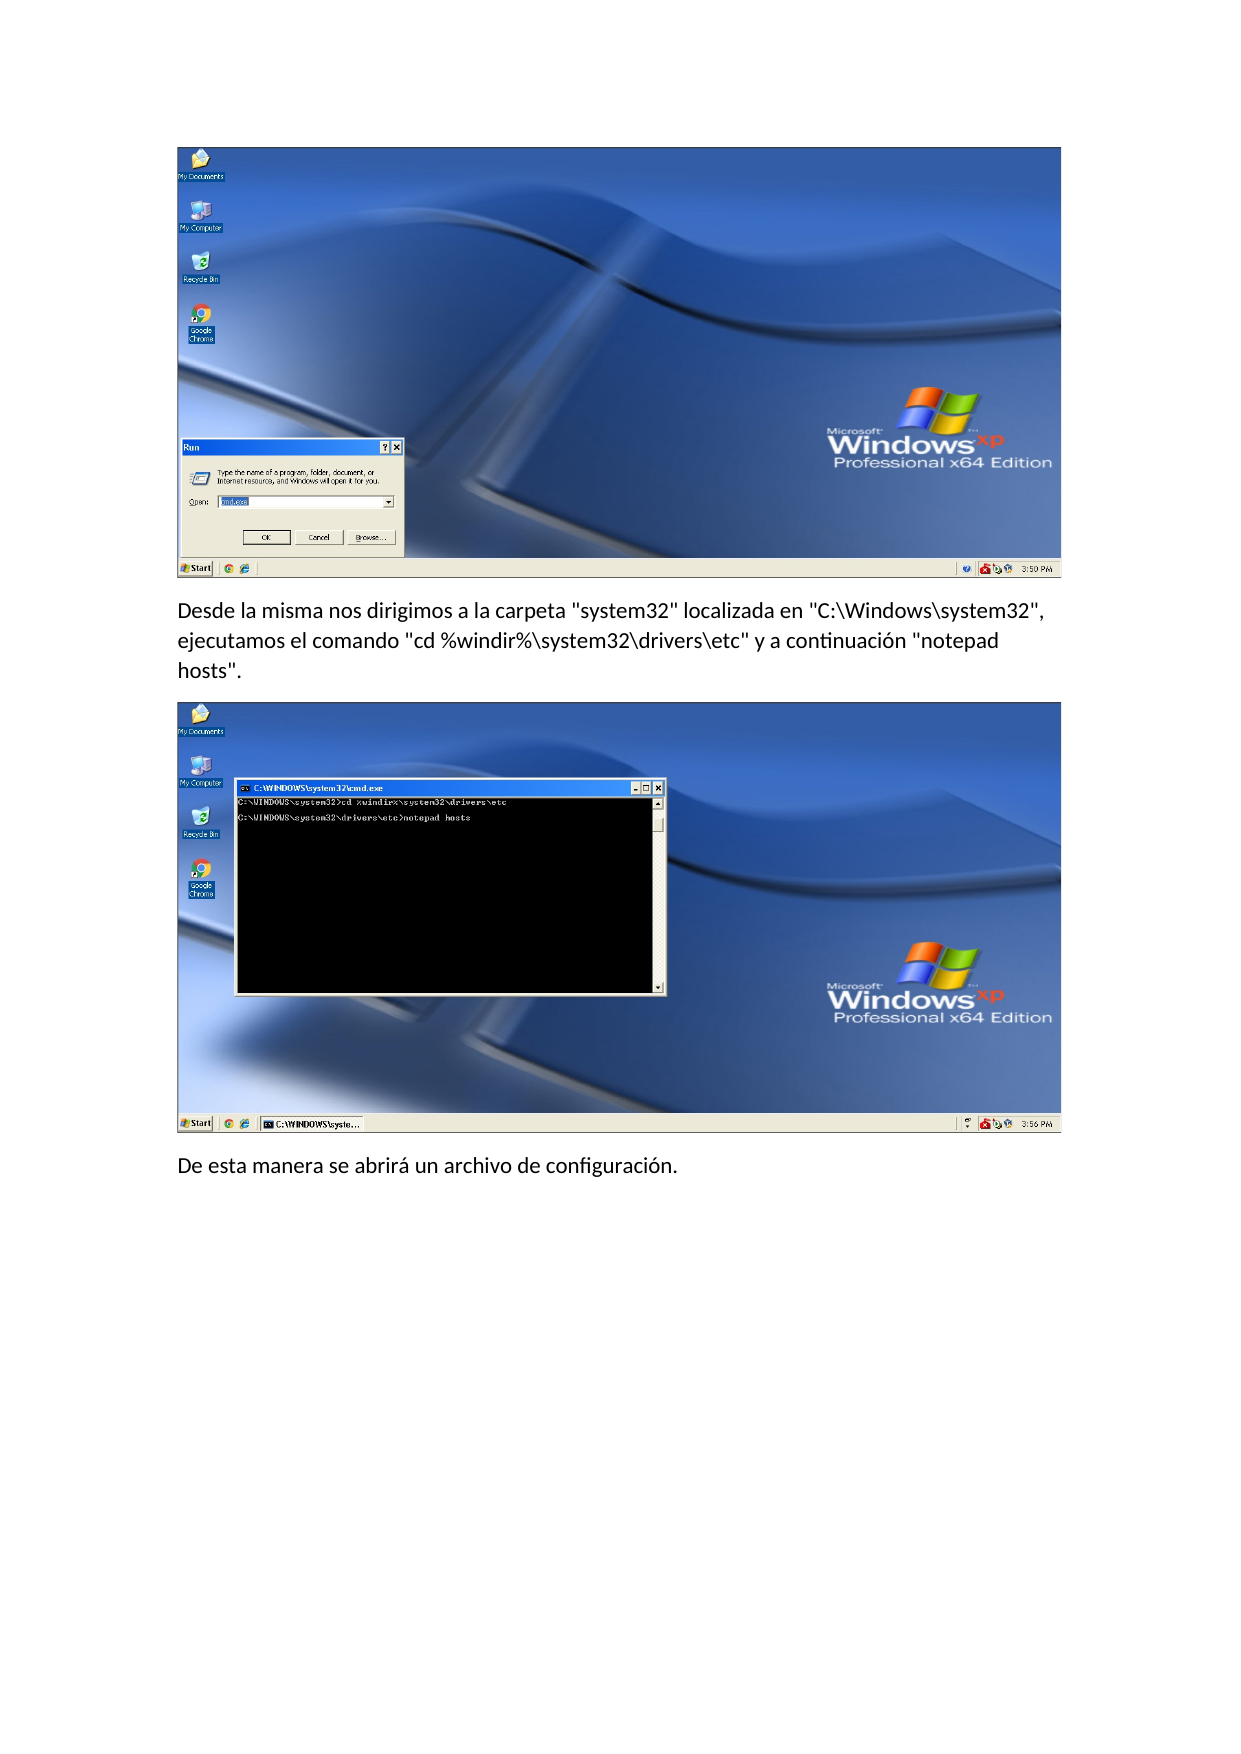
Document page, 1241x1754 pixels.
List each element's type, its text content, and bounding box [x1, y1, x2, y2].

text Desde la misma nos dirigimos a la carpeta "system32" localizada en "C:\Windows\system32", ejecutamos el comando "cd %windir%\system32\drivers\etc" y a continuación "notepad hosts". [177, 596, 1063, 684]
text De esta manera se abrirá un archivo de configuración. [177, 1151, 1063, 1179]
